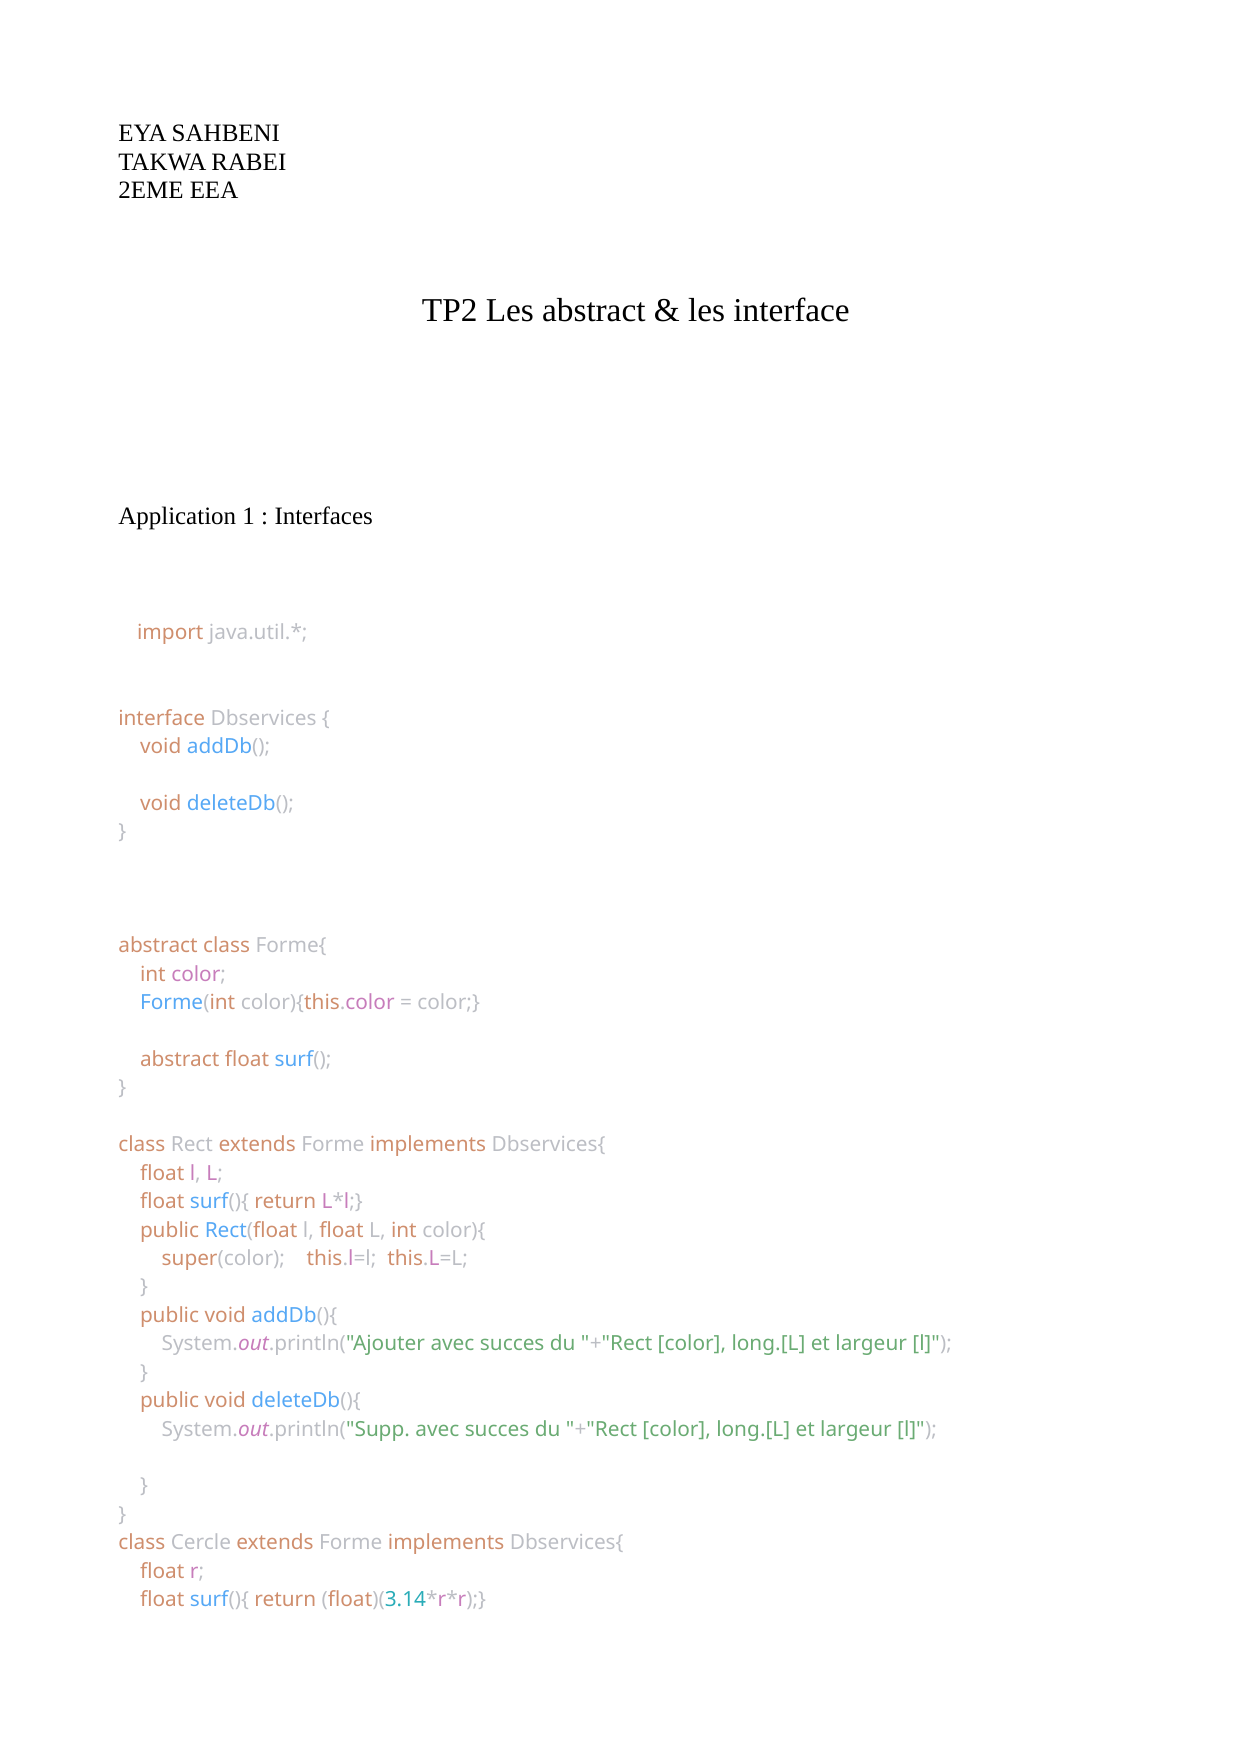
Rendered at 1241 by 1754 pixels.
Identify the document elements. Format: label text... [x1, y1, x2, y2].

text Application 1 : Interfaces [118, 501, 1122, 530]
text TP2 Les abstract & les interface [118, 291, 1122, 329]
text 2EME EEA [118, 176, 1122, 204]
text import java.util.*; interface Dbservices { void addDb(); void deleteDb(); } abstract class Forme{ int color; Forme(int color){this.color = color;} abstract float surf(); } class Rect extends Forme implements Dbservices{ float l, L; float surf(){ return L*l;} public Rect(float l, float L, int color){ super(color); this.l=l; this.L=L; } public void addDb(){ System.out.println("Ajouter avec succes du "+"Rect [color], long.[L] et largeur [l]"); } public void deleteDb(){ System.out.println("Supp. avec succes du "+"Rect [color], long.[L] et largeur [l]"); } } class Cercle extends Forme implements Dbservices{ float r; float surf(){ return (float)(3.14*r*r);} [118, 616, 1122, 1613]
text EYA SAHBENI [118, 118, 1122, 147]
text TAKWA RABEI [118, 147, 1122, 176]
